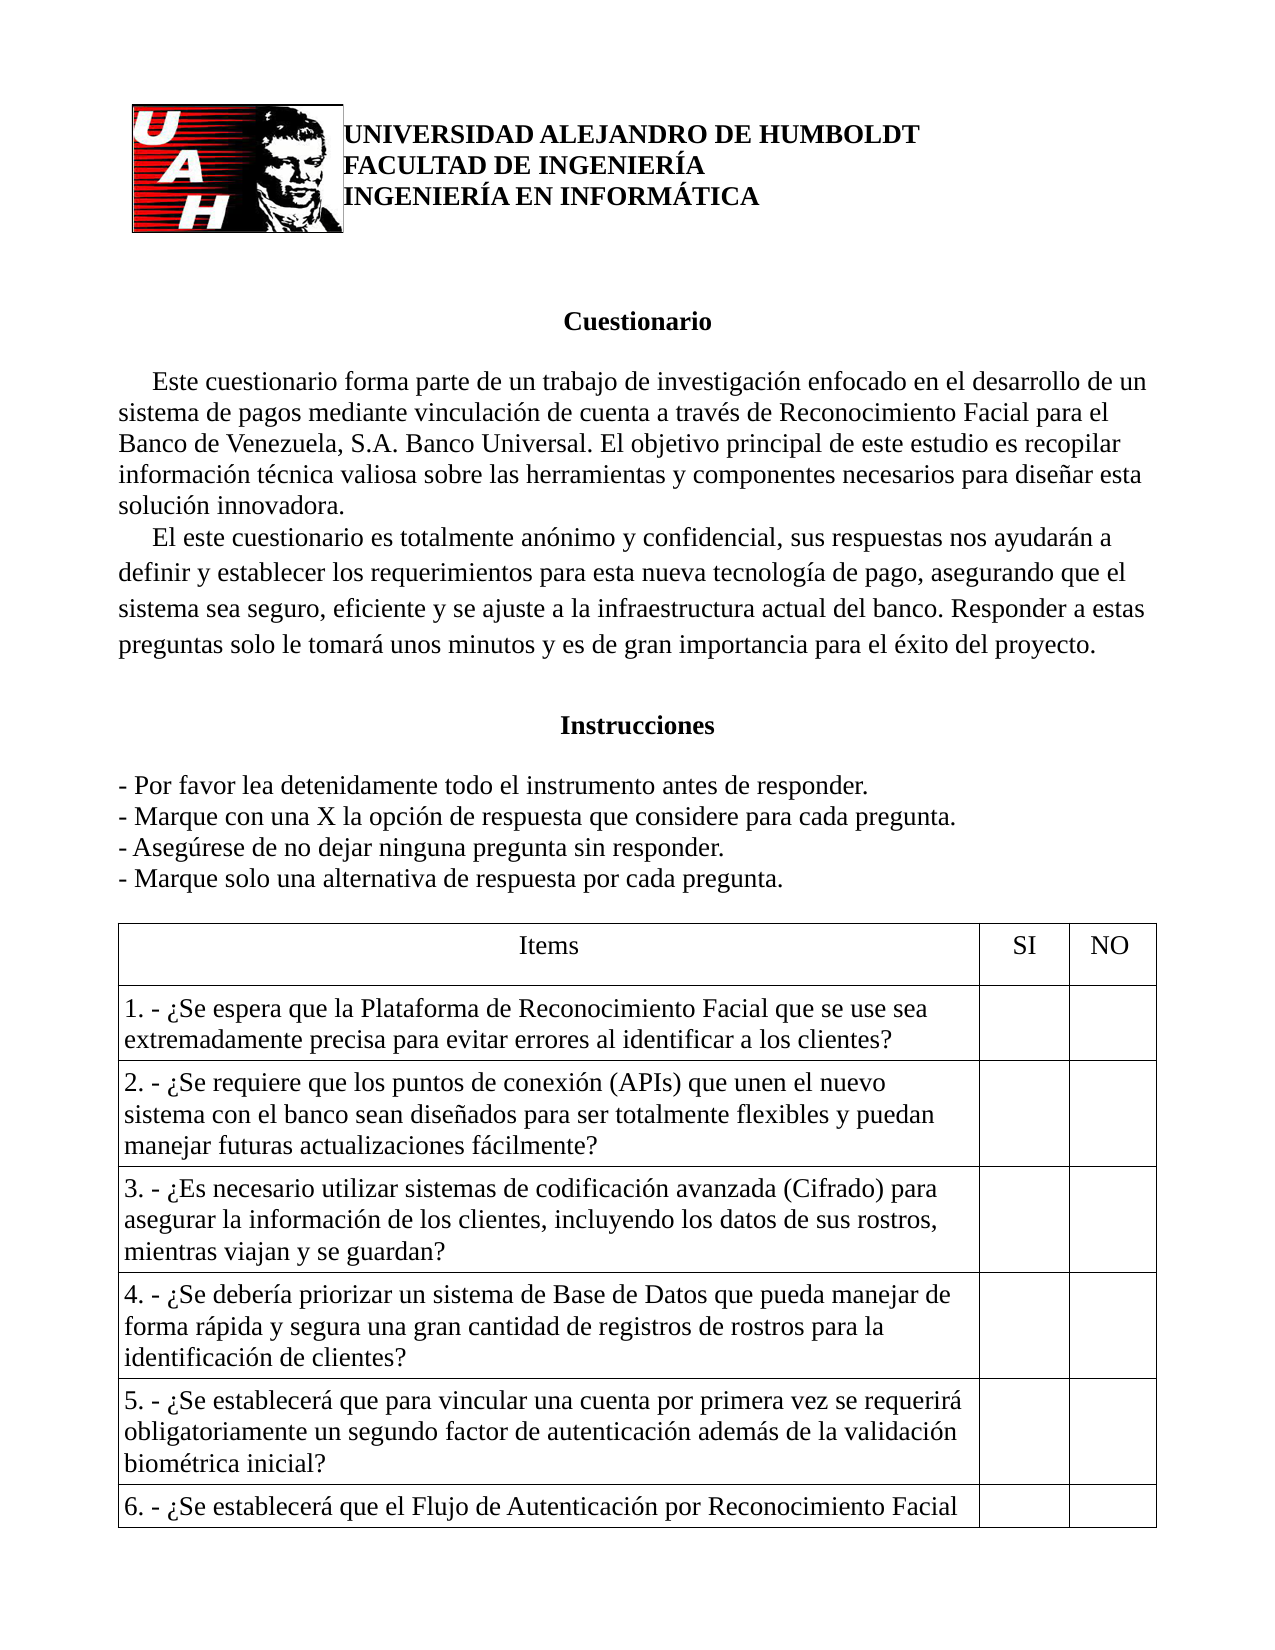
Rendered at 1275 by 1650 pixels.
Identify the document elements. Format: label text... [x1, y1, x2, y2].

table_cell 5. - ¿Se establecerá que para vincular una cuenta por primera vez se requerirá obligatoriamente un segundo factor de autenticación además de la validación biométrica inicial? [119, 1379, 979, 1483]
text - Marque solo una alternativa de respuesta por cada pregunta. [118, 863, 1157, 894]
table_cell 4. - ¿Se debería priorizar un sistema de Base de Datos que pueda manejar de forma rápida y segura una gran cantidad de registros de rostros para la identificación de clientes? [119, 1273, 979, 1378]
table_cell [1070, 986, 1156, 1060]
text FACULTAD DE INGENIERÍA [344, 149, 1157, 180]
table_cell 2. - ¿Se requiere que los puntos de conexión (APIs) que unen el nuevo sistema con el banco sean diseñados para ser totalmente flexibles y puedan manejar futuras actualizaciones fácilmente? [119, 1061, 979, 1166]
text - Marque con una X la opción de respuesta que considere para cada pregunta. [118, 800, 1157, 831]
text Cuestionario [118, 305, 1157, 336]
table_cell [980, 1379, 1069, 1483]
table_cell [1070, 1167, 1156, 1272]
table_cell 6. - ¿Se establecerá que el Flujo de Autenticación por Reconocimiento Facial [119, 1485, 979, 1527]
text - Por favor lea detenidamente todo el instrumento antes de responder. [118, 769, 1157, 800]
table_cell [1070, 1379, 1156, 1483]
picture [131, 104, 344, 233]
table_header Items [119, 924, 979, 985]
text Instrucciones [118, 709, 1157, 740]
text INGENIERÍA EN INFORMÁTICA [344, 180, 1157, 212]
text - Asegúrese de no dejar ninguna pregunta sin responder. [118, 831, 1157, 863]
table_header SI [980, 924, 1069, 985]
table_cell 3. - ¿Es necesario utilizar sistemas de codificación avanzada (Cifrado) para asegurar la información de los clientes, incluyendo los datos de sus rostros, mientras viajan y se guardan? [119, 1167, 979, 1272]
table_cell [980, 1061, 1069, 1166]
text El este cuestionario es totalmente anónimo y confidencial, sus respuestas nos ayudarán a definir y establecer los requerimientos para esta nueva tecnología de pago, asegurando que el sistema sea seguro, eficiente y se ajuste a la infraestructura actual del banco. Responder a estas preguntas solo le tomará unos minutos y es de gran importancia para el éxito del proyecto. [118, 521, 1157, 659]
table_cell [1070, 1061, 1156, 1166]
table_cell [980, 986, 1069, 1060]
table_cell [980, 1273, 1069, 1378]
table_cell [980, 1485, 1069, 1527]
table_cell [980, 1167, 1069, 1272]
table_cell [1070, 1485, 1156, 1527]
text Este cuestionario forma parte de un trabajo de investigación enfocado en el desarrollo de un sistema de pagos mediante vinculación de cuenta a través de Reconocimiento Facial para el Banco de Venezuela, S.A. Banco Universal. El objetivo principal de este estudio es recopilar información técnica valiosa sobre las herramientas y componentes necesarios para diseñar esta solución innovadora. [118, 365, 1157, 521]
text UNIVERSIDAD ALEJANDRO DE HUMBOLDT [344, 118, 1157, 149]
table_cell [1070, 1273, 1156, 1378]
table_header NO [1070, 924, 1156, 985]
table_cell 1. - ¿Se espera que la Plataforma de Reconocimiento Facial que se use sea extremadamente precisa para evitar errores al identificar a los clientes? [119, 986, 979, 1060]
